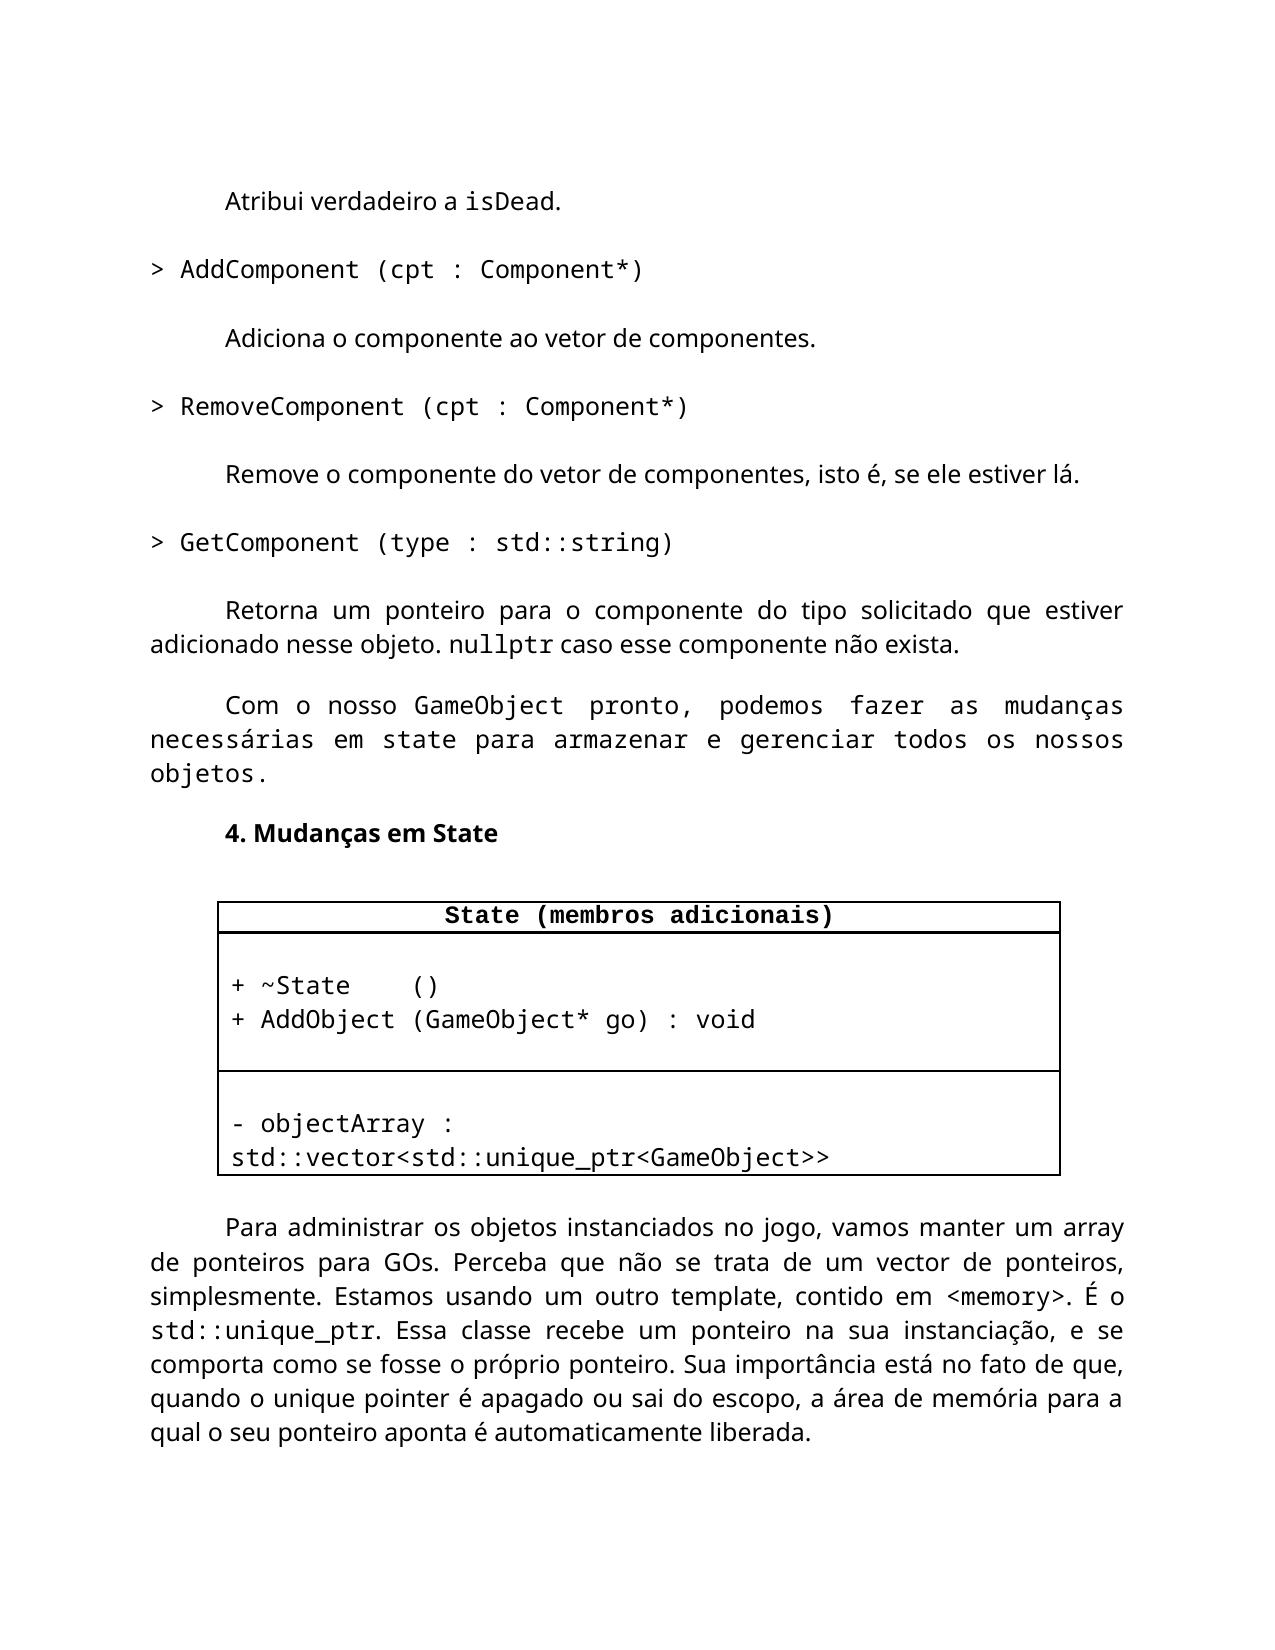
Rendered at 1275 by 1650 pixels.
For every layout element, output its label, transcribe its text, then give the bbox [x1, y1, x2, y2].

text Atribui verdadeiro a isDead. [150, 184, 1125, 218]
text Com o nosso GameObject pronto, podemos fazer as mudanças necessárias em state para armazenar e gerenciar todos os nossos objetos. [150, 687, 1125, 789]
text > AddComponent (cpt : Component*) [150, 252, 1125, 286]
text 4. Mudanças em State [150, 816, 1125, 850]
text Adiciona o componente ao vetor de componentes. [150, 320, 1125, 354]
text > RemoveComponent (cpt : Component*) [150, 388, 1125, 422]
table_header State (membros adicionais) [219, 903, 1059, 931]
text Para administrar os objetos instanciados no jogo, vamos manter um array de ponteiros para GOs. Perceba que não se trata de um vector de ponteiros, simplesmente. Estamos usando um outro template, contido em <memory>. É o std::unique_ptr. Essa classe recebe um ponteiro na sua instanciação, e se comporta como se fosse o próprio ponteiro. Sua importância está no fato de que, quando o unique pointer é apagado ou sai do escopo, a área de memória para a qual o seu ponteiro aponta é automaticamente liberada. [150, 1210, 1125, 1448]
text > GetComponent (type : std::string) [150, 525, 1125, 559]
text Retorna um ponteiro para o componente do tipo solicitado que estiver adicionado nesse objeto. nullptr caso esse componente não exista. [150, 593, 1125, 661]
table_cell + ~State () + AddObject (GameObject* go) : void [219, 934, 1059, 1070]
table_cell - objectArray : std::vector<std::unique_ptr<GameObject>> [219, 1072, 1059, 1174]
text Remove o componente do vetor de componentes, isto é, se ele estiver lá. [150, 457, 1125, 491]
